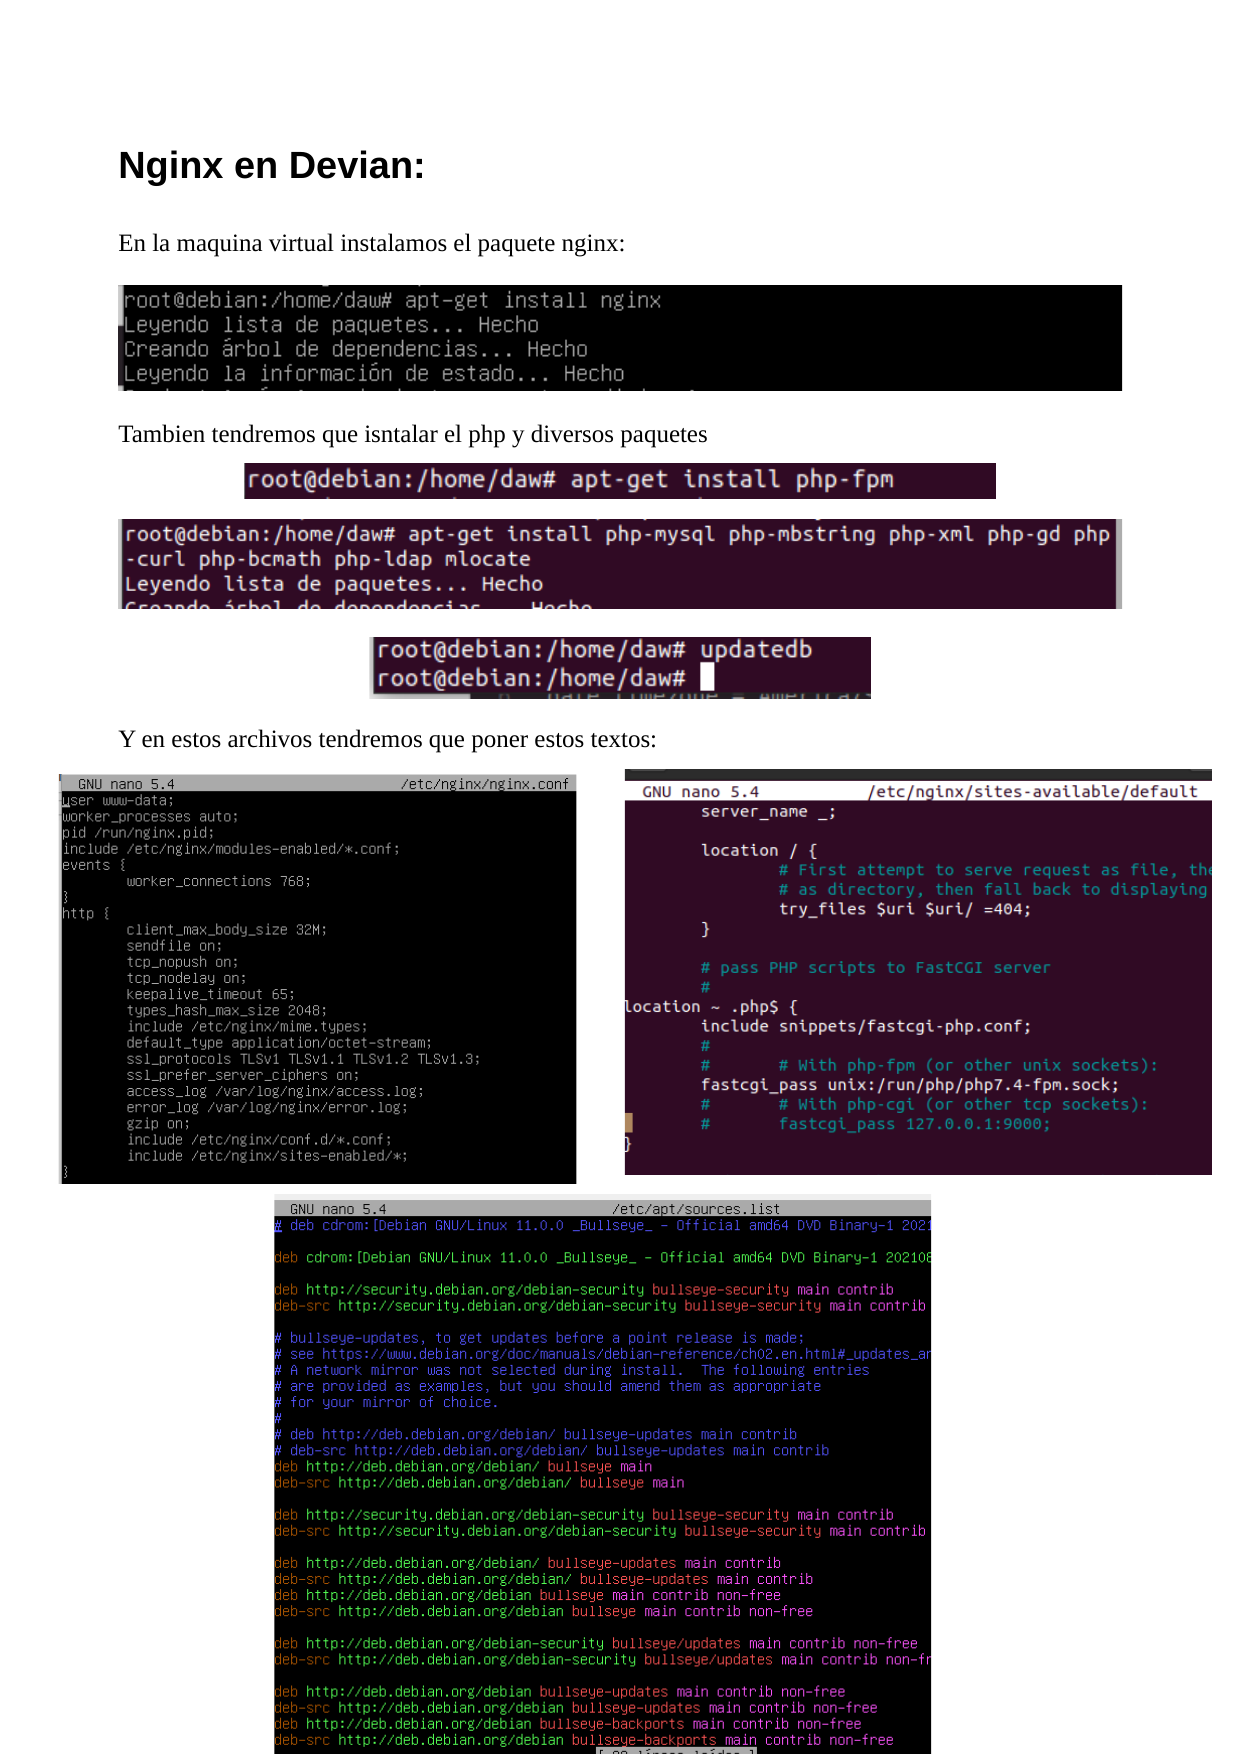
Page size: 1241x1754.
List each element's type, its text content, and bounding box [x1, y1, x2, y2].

subtitle Nginx en Devian: [118, 143, 1122, 187]
picture [58, 774, 577, 1184]
text Tambien tendremos que isntalar el php y diversos paquetes [118, 419, 1122, 448]
picture [624, 769, 1212, 1175]
picture [118, 285, 1123, 391]
text Y en estos archivos tendremos que poner estos textos: [118, 724, 1122, 752]
text En la maquina virtual instalamos el paquete nginx: [118, 228, 1122, 257]
picture [118, 519, 1123, 609]
picture [369, 637, 871, 699]
picture [274, 1194, 932, 1754]
picture [244, 463, 996, 499]
